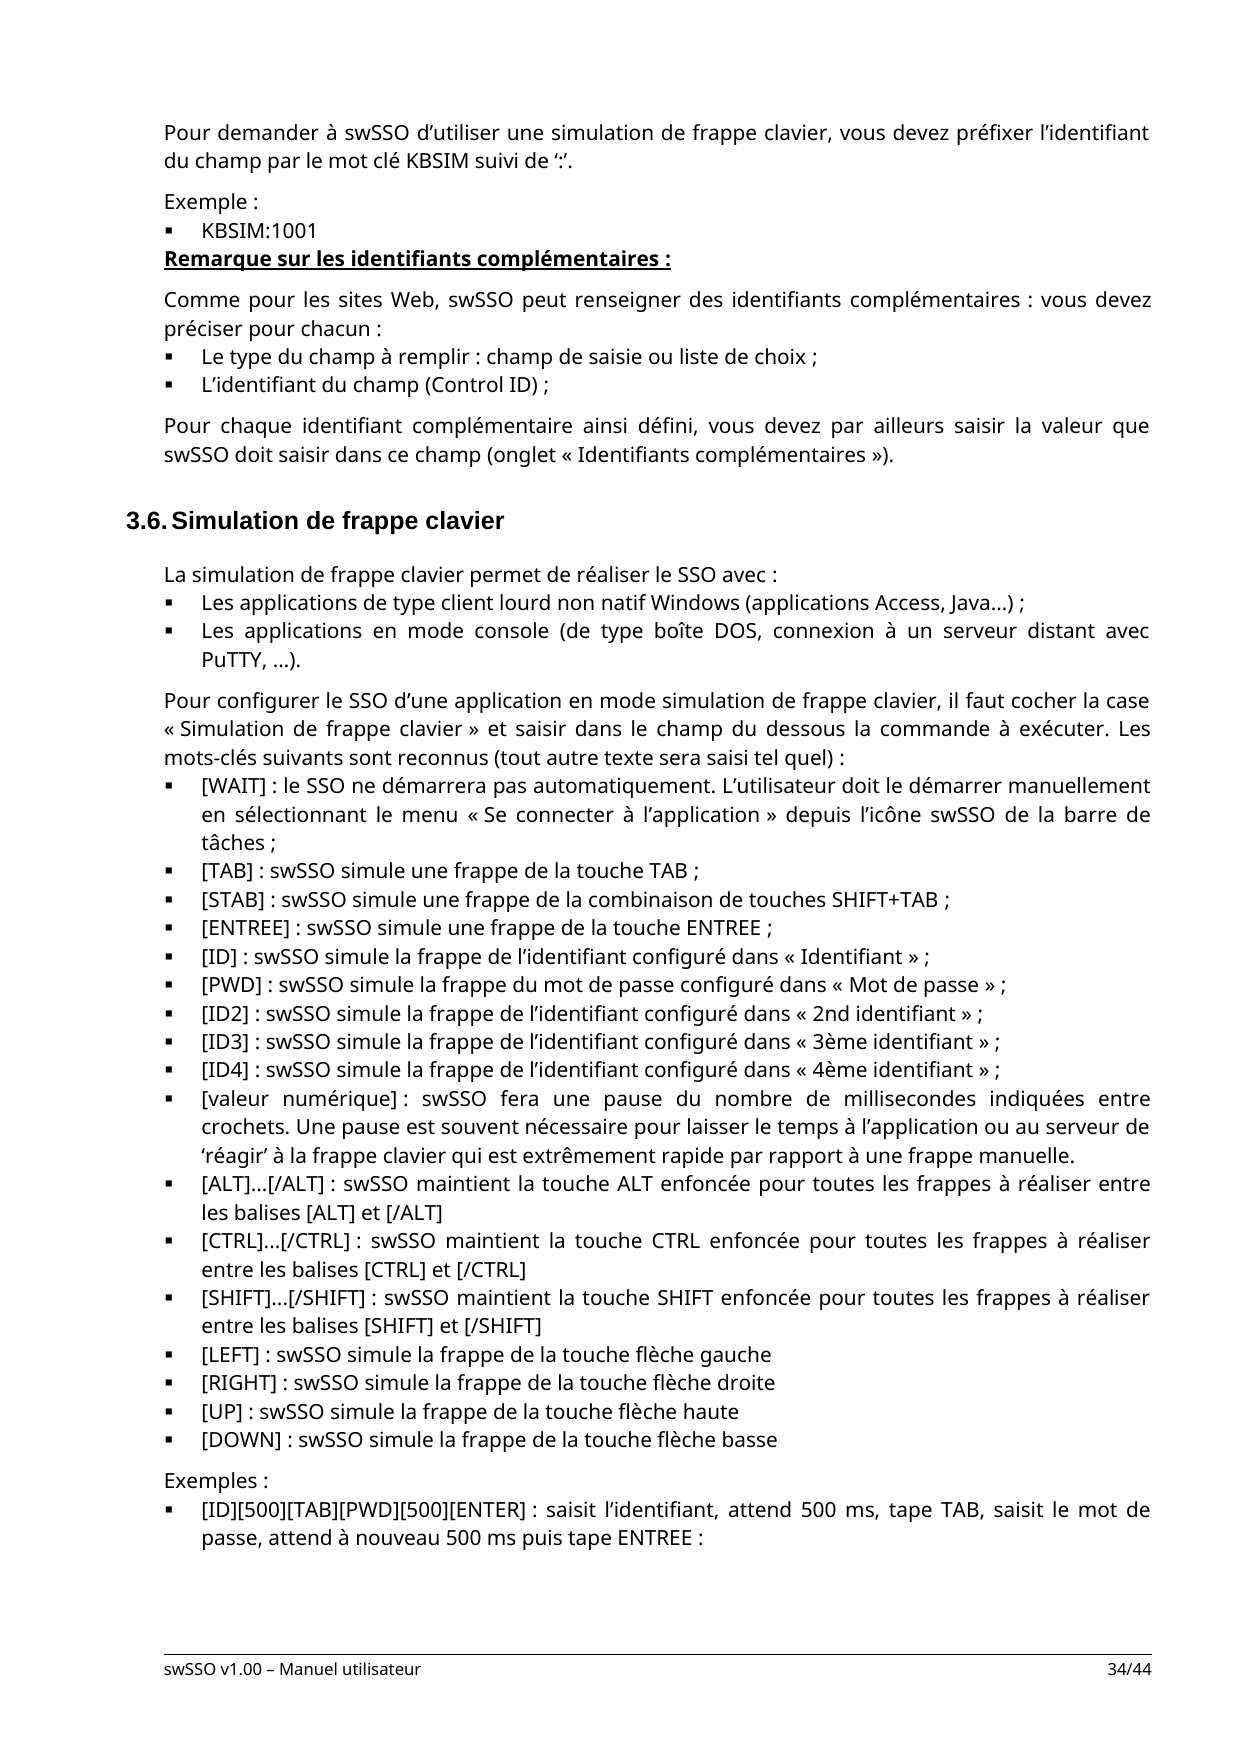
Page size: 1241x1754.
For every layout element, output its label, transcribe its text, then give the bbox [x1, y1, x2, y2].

list [ID2] : swSSO simule la frappe de l’identifiant configuré dans « 2nd identifiant » ; [164, 999, 1152, 1027]
list Les applications en mode console (de type boîte DOS, connexion à un serveur distant avec PuTTY, …). [164, 617, 1152, 673]
list Le type du champ à remplir : champ de saisie ou liste de choix ; [164, 342, 1152, 371]
list [ALT]...[/ALT] : swSSO maintient la touche ALT enfoncée pour toutes les frappes à réaliser entre les balises [ALT] et [/ALT] [164, 1169, 1152, 1226]
list [ID4] : swSSO simule la frappe de l’identifiant configuré dans « 4ème identifiant » ; [164, 1056, 1152, 1084]
list Les applications de type client lourd non natif Windows (applications Access, Java…) ; [164, 588, 1152, 617]
text La simulation de frappe clavier permet de réaliser le SSO avec : [164, 560, 1152, 588]
list [WAIT] : le SSO ne démarrera pas automatiquement. L’utilisateur doit le démarrer manuellement en sélectionnant le menu « Se connecter à l’application » depuis l’icône swSSO de la barre de tâches ; [164, 771, 1152, 857]
list L’identifiant du champ (Control ID) ; [164, 371, 1152, 399]
list [ID3] : swSSO simule la frappe de l’identifiant configuré dans « 3ème identifiant » ; [164, 1027, 1152, 1056]
list [ID][500][TAB][PWD][500][ENTER] : saisit l’identifiant, attend 500 ms, tape TAB, saisit le mot de passe, attend à nouveau 500 ms puis tape ENTREE : [164, 1495, 1152, 1552]
text Pour chaque identifiant complémentaire ainsi défini, vous devez par ailleurs saisir la valeur que swSSO doit saisir dans ce champ (onglet « Identifiants complémentaires »). [164, 412, 1152, 468]
list [PWD] : swSSO simule la frappe du mot de passe configuré dans « Mot de passe » ; [164, 970, 1152, 999]
list [valeur numérique] : swSSO fera une pause du nombre de millisecondes indiquées entre crochets. Une pause est souvent nécessaire pour laisser le temps à l’application ou au serveur de ‘réagir’ à la frappe clavier qui est extrêmement rapide par rapport à une frappe manuelle. [164, 1084, 1152, 1169]
list KBSIM:1001 [164, 216, 1152, 244]
list [TAB] : swSSO simule une frappe de la touche TAB ; [164, 857, 1152, 885]
text Comme pour les sites Web, swSSO peut renseigner des identifiants complémentaires : vous devez préciser pour chacun : [164, 285, 1152, 342]
list [ENTREE] : swSSO simule une frappe de la touche ENTREE ; [164, 913, 1152, 942]
list [RIGHT] : swSSO simule la frappe de la touche flèche droite [164, 1368, 1152, 1397]
list [ID] : swSSO simule la frappe de l’identifiant configuré dans « Identifiant » ; [164, 942, 1152, 970]
subtitle Simulation de frappe clavier [126, 506, 1152, 535]
list [STAB] : swSSO simule une frappe de la combinaison de touches SHIFT+TAB ; [164, 885, 1152, 913]
text Pour configurer le SSO d’une application en mode simulation de frappe clavier, il faut cocher la case « Simulation de frappe clavier » et saisir dans le champ du dessous la commande à exécuter. Les mots-clés suivants sont reconnus (tout autre texte sera saisi tel quel) : [164, 686, 1152, 771]
list Remarque sur les identifiants complémentaires : [164, 244, 1152, 273]
list [LEFT] : swSSO simule la frappe de la touche flèche gauche [164, 1340, 1152, 1368]
text Exemple : [164, 187, 1152, 216]
text Exemples : [164, 1466, 1152, 1495]
text Pour demander à swSSO d’utiliser une simulation de frappe clavier, vous devez préfixer l’identifiant du champ par le mot clé KBSIM suivi de ‘:’. [164, 118, 1152, 175]
list [SHIFT]...[/SHIFT] : swSSO maintient la touche SHIFT enfoncée pour toutes les frappes à réaliser entre les balises [SHIFT] et [/SHIFT] [164, 1283, 1152, 1340]
list [DOWN] : swSSO simule la frappe de la touche flèche basse [164, 1425, 1152, 1454]
list [CTRL]...[/CTRL] : swSSO maintient la touche CTRL enfoncée pour toutes les frappes à réaliser entre les balises [CTRL] et [/CTRL] [164, 1226, 1152, 1283]
list [UP] : swSSO simule la frappe de la touche flèche haute [164, 1397, 1152, 1425]
